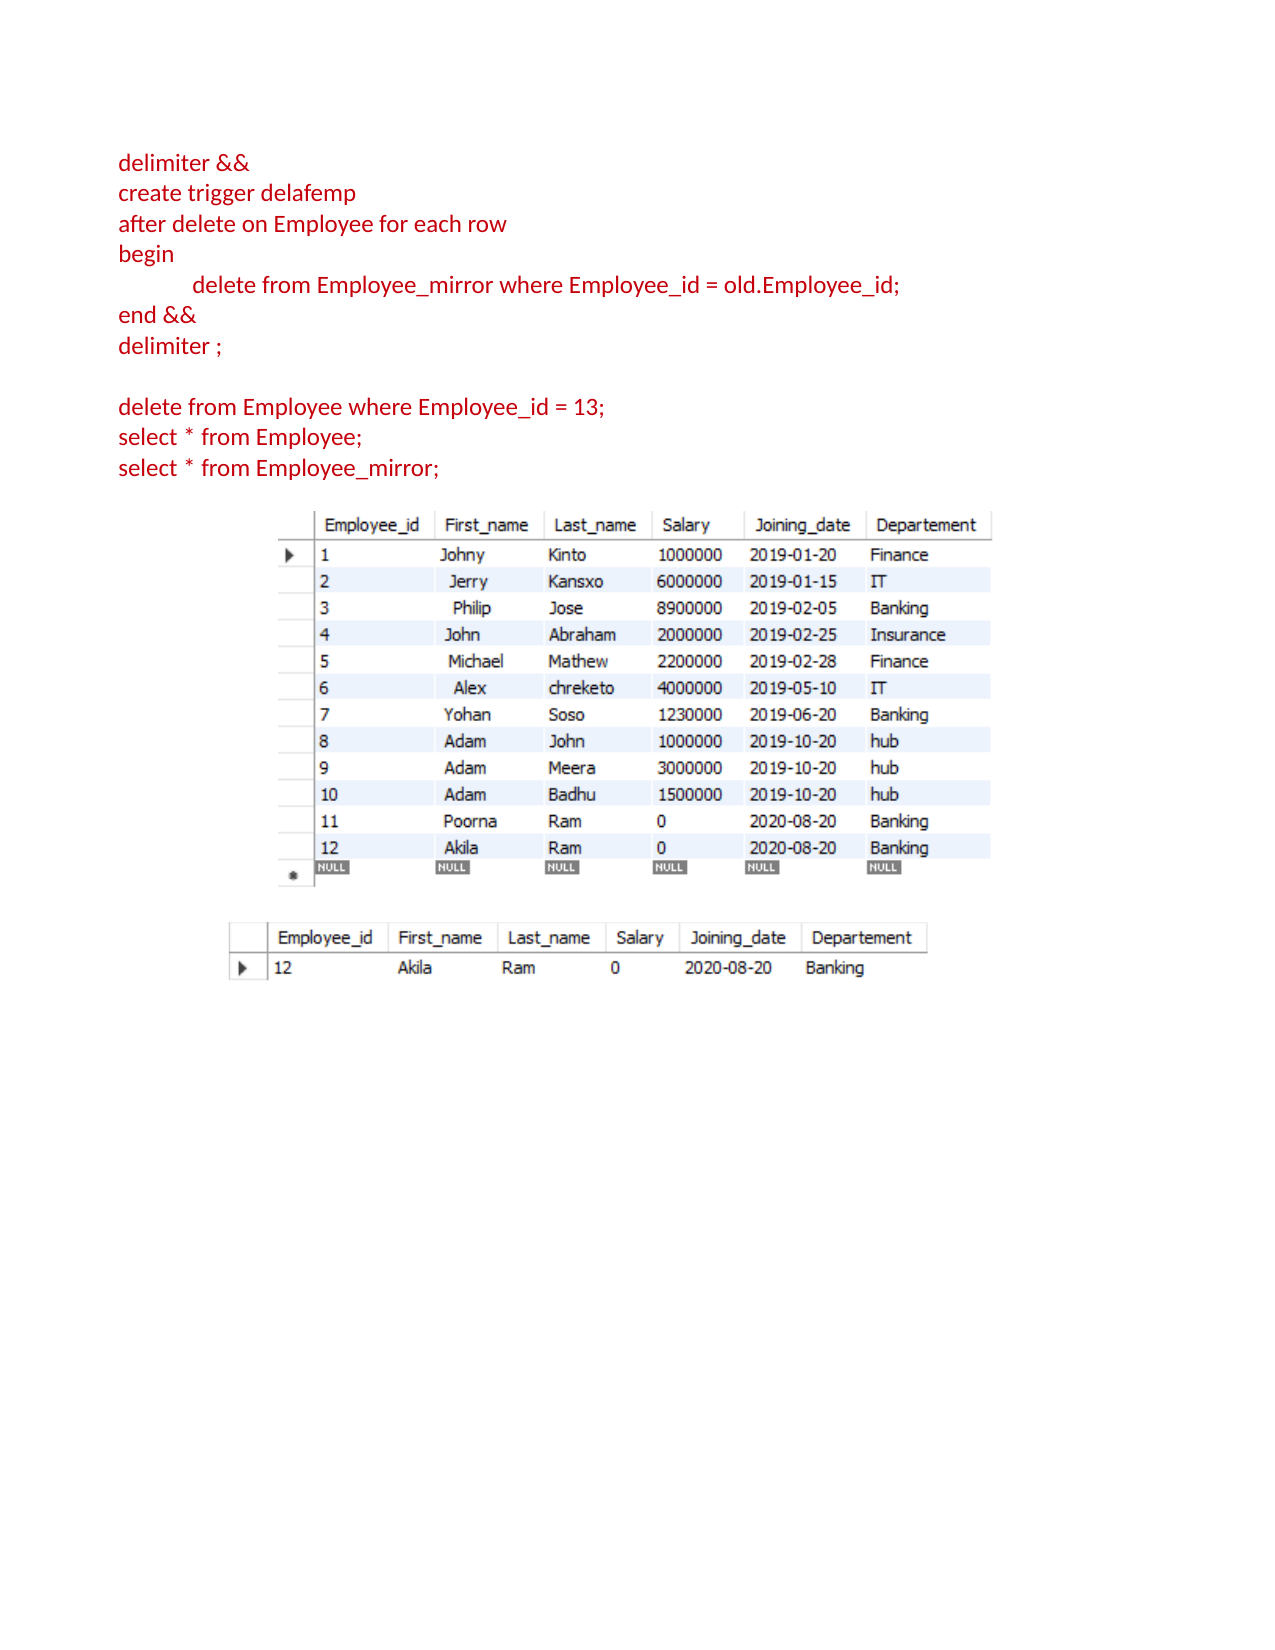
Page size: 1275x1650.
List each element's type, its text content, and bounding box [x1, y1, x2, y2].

text delimiter && create trigger delafemp after delete on Employee for each row begin delete from Employee_mirror where Employee_id = old.Employee_id; end && delimiter ; delete from Employee where Employee_id = 13; select * from Employee; select * from Employee_mirror; [118, 147, 1157, 483]
picture [278, 511, 997, 895]
picture [228, 922, 1047, 1042]
